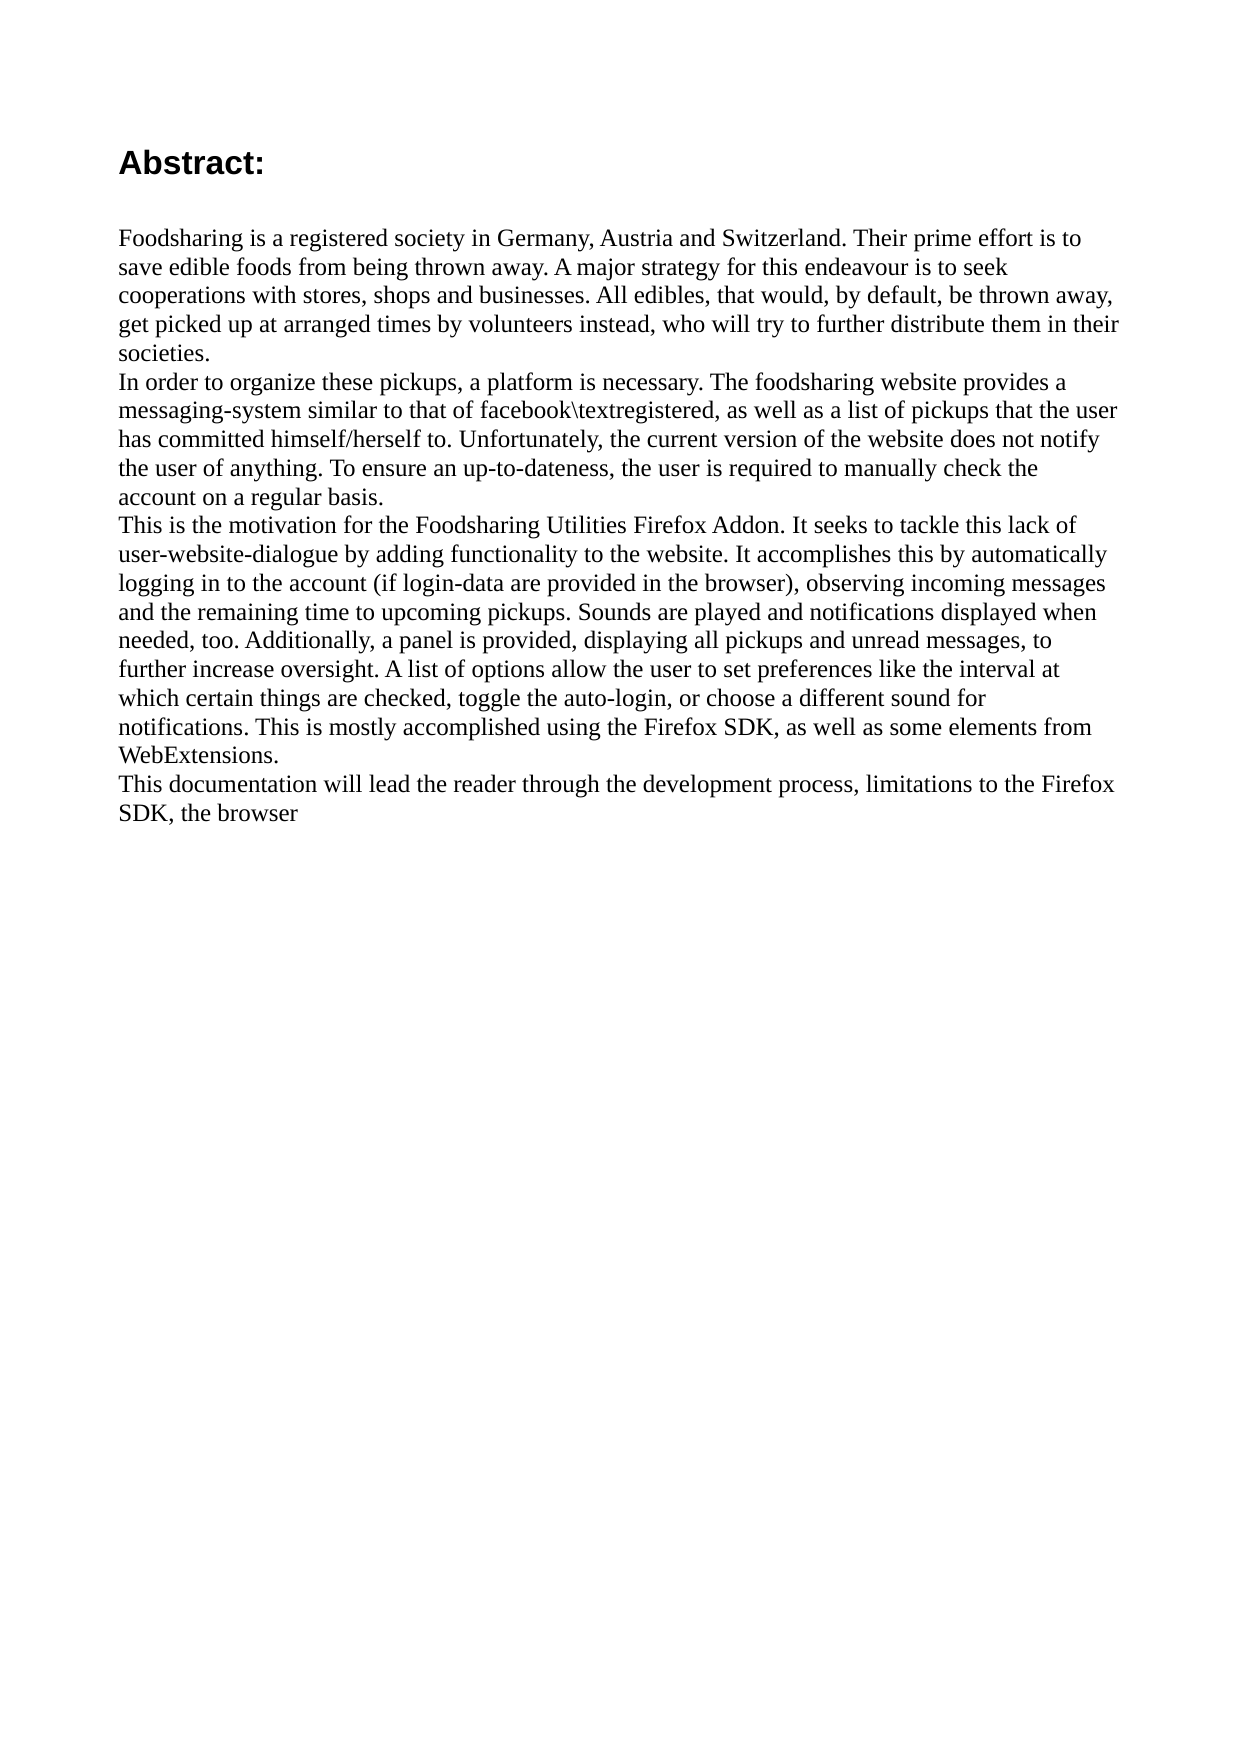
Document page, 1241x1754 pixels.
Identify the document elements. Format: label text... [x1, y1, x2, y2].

text Foodsharing is a registered society in Germany, Austria and Switzerland. Their prime effort is to save edible foods from being thrown away. A major strategy for this endeavour is to seek cooperations with stores, shops and businesses. All edibles, that would, by default, be thrown away, get picked up at arranged times by volunteers instead, who will try to further distribute them in their societies. [118, 223, 1122, 367]
text This is the motivation for the Foodsharing Utilities Firefox Addon. It seeks to tackle this lack of user-website-dialogue by adding functionality to the website. It accomplishes this by automatically logging in to the account (if login-data are provided in the browser), observing incoming messages and the remaining time to upcoming pickups. Sounds are played and notifications displayed when needed, too. Additionally, a panel is provided, displaying all pickups and unread messages, to further increase oversight. A list of options allow the user to set preferences like the interval at which certain things are checked, toggle the auto-login, or choose a different sound for notifications. This is mostly accomplished using the Firefox SDK, as well as some elements from WebExtensions. [118, 511, 1122, 769]
subtitle Abstract: [118, 143, 1122, 182]
text This documentation will lead the reader through the development process, limitations to the Firefox SDK, the browser [118, 769, 1122, 827]
text In order to organize these pickups, a platform is necessary. The foodsharing website provides a messaging-system similar to that of facebook\textregistered, as well as a list of pickups that the user has committed himself/herself to. Unfortunately, the current version of the website does not notify the user of anything. To ensure an up-to-dateness, the user is required to manually check the account on a regular basis. [118, 367, 1122, 511]
